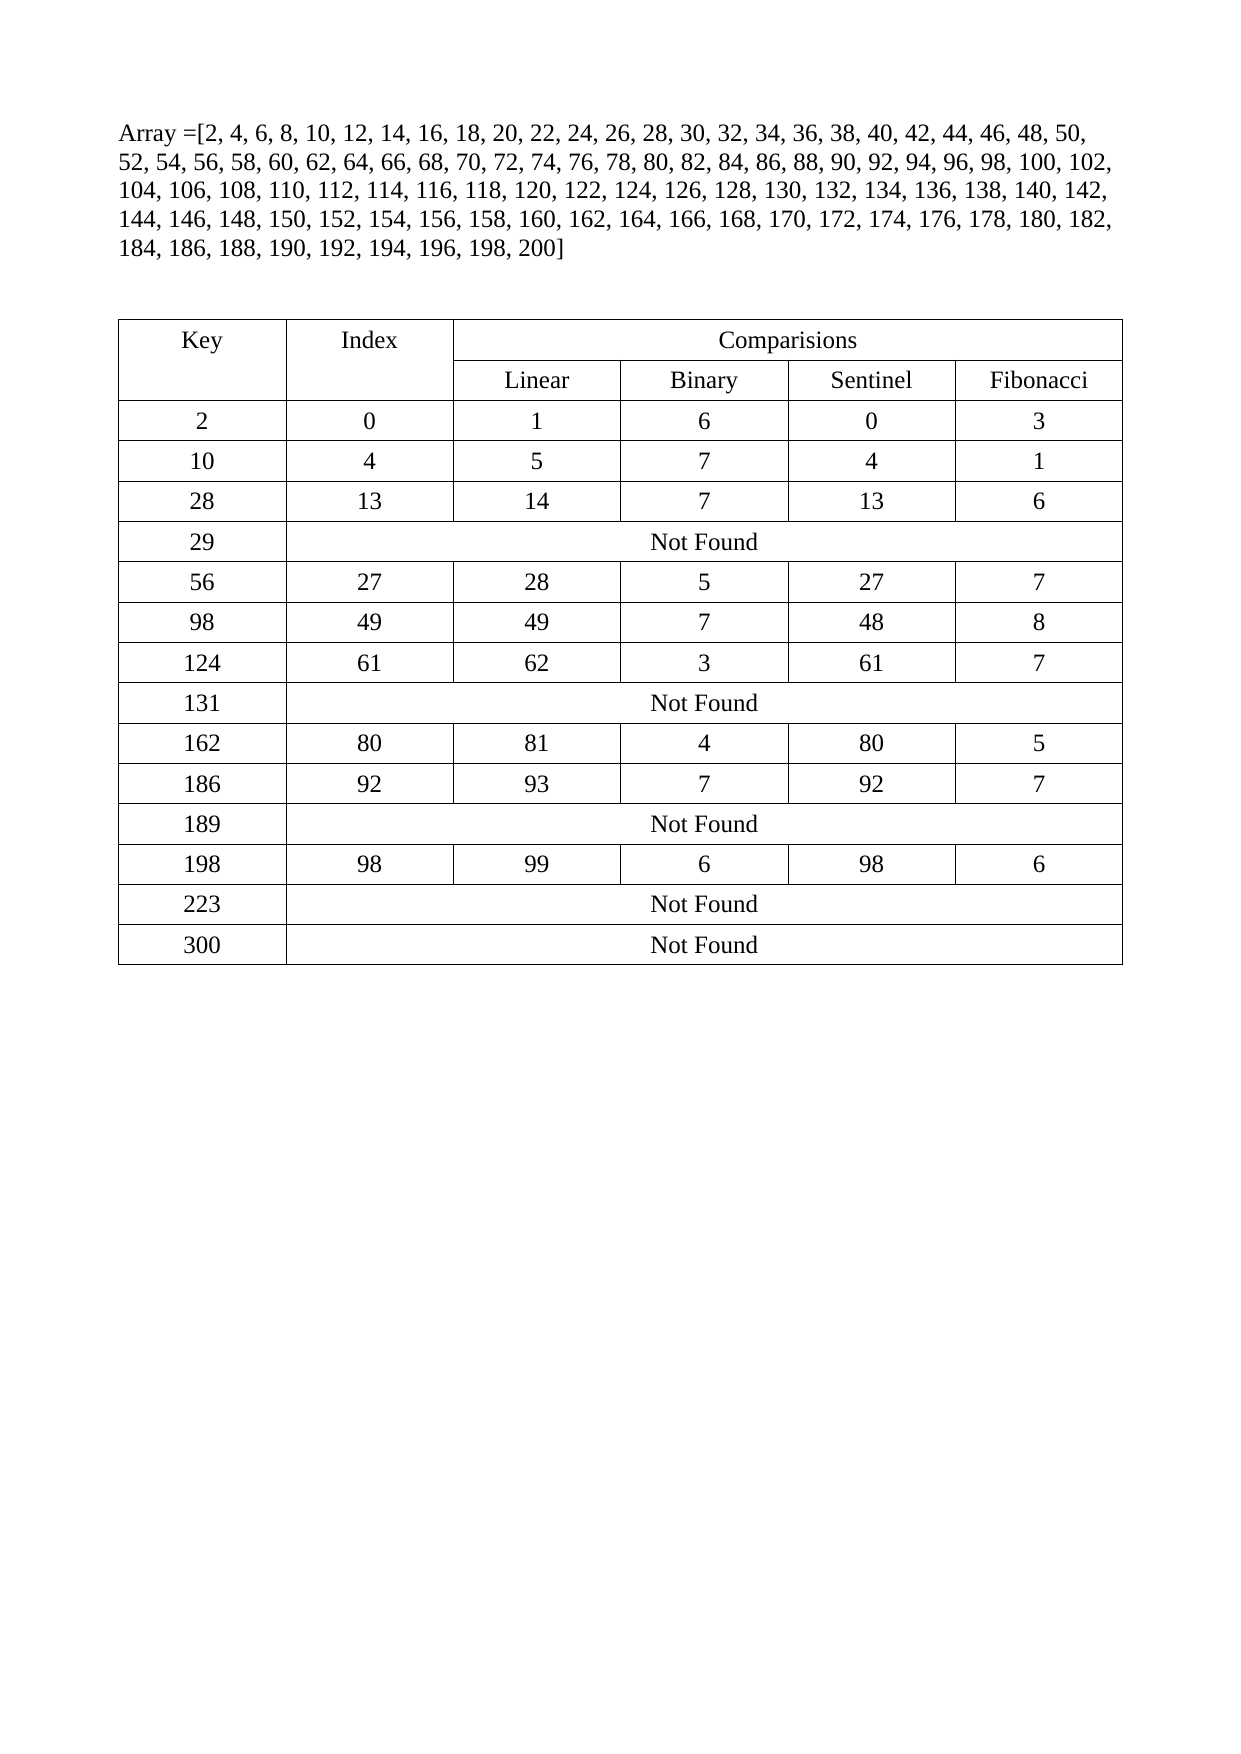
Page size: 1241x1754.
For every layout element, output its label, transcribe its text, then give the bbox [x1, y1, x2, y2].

table_cell 4 [789, 441, 955, 481]
table_cell 6 [621, 845, 788, 884]
table_cell 28 [454, 562, 620, 602]
table_cell 1 [454, 401, 620, 440]
table_header Comparisions [454, 320, 1122, 360]
table_cell Not Found [287, 683, 1122, 722]
table_cell 6 [956, 845, 1122, 884]
table_cell 5 [454, 441, 620, 481]
table_cell 13 [287, 482, 453, 521]
table_cell 3 [956, 401, 1122, 440]
table_cell Fibonacci [956, 361, 1122, 400]
table_cell 0 [287, 401, 453, 440]
table_cell 6 [956, 482, 1122, 521]
table_cell 6 [621, 401, 788, 440]
table_cell 27 [287, 562, 453, 602]
table_cell 49 [454, 603, 620, 642]
table_cell 124 [119, 643, 286, 682]
table_cell Binary [621, 361, 788, 400]
table_header Index [287, 320, 453, 400]
text Array =[2, 4, 6, 8, 10, 12, 14, 16, 18, 20, 22, 24, 26, 28, 30, 32, 34, 36, 38, 40, 42, 44, 46, 48, 50, 52, 54, 56, 58, 60, 62, 64, 66, 68, 70, 72, 74, 76, 78, 80, 82, 84, 86, 88, 90, 92, 94, 96, 98, 100, 102, 104, 106, 108, 110, 112, 114, 116, 118, 120, 122, 124, 126, 128, 130, 132, 134, 136, 138, 140, 142, 144, 146, 148, 150, 152, 154, 156, 158, 160, 162, 164, 166, 168, 170, 172, 174, 176, 178, 180, 182, 184, 186, 188, 190, 192, 194, 196, 198, 200] [118, 118, 1122, 262]
table_cell 49 [287, 603, 453, 642]
table_cell 4 [287, 441, 453, 481]
table_cell Linear [454, 361, 620, 400]
table_cell 81 [454, 724, 620, 763]
table_header Key [119, 320, 286, 400]
table_cell 10 [119, 441, 286, 481]
table_cell 7 [956, 643, 1122, 682]
table_cell 0 [789, 401, 955, 440]
table_cell 98 [287, 845, 453, 884]
table_cell 7 [621, 482, 788, 521]
table_cell 62 [454, 643, 620, 682]
table_cell 14 [454, 482, 620, 521]
table_cell 300 [119, 925, 286, 964]
table_cell 7 [621, 764, 788, 803]
table_cell 8 [956, 603, 1122, 642]
table_cell 80 [287, 724, 453, 763]
table_cell 5 [956, 724, 1122, 763]
table_cell 98 [119, 603, 286, 642]
table_cell 7 [621, 603, 788, 642]
table_cell Not Found [287, 885, 1122, 924]
table_cell Not Found [287, 804, 1122, 843]
table_cell 198 [119, 845, 286, 884]
table_cell 2 [119, 401, 286, 440]
table_cell 162 [119, 724, 286, 763]
table_cell 80 [789, 724, 955, 763]
table_cell 223 [119, 885, 286, 924]
table_cell 7 [956, 764, 1122, 803]
table_cell 99 [454, 845, 620, 884]
table_cell 92 [789, 764, 955, 803]
table_cell Sentinel [789, 361, 955, 400]
table_cell 98 [789, 845, 955, 884]
table_cell 27 [789, 562, 955, 602]
table_cell 5 [621, 562, 788, 602]
table_cell 186 [119, 764, 286, 803]
table_cell 4 [621, 724, 788, 763]
table_cell Not Found [287, 925, 1122, 964]
table_cell 131 [119, 683, 286, 722]
table_cell 61 [287, 643, 453, 682]
table_cell 93 [454, 764, 620, 803]
table_cell 189 [119, 804, 286, 843]
table_cell 13 [789, 482, 955, 521]
table_cell 7 [956, 562, 1122, 602]
table_cell 29 [119, 522, 286, 561]
table_cell 7 [621, 441, 788, 481]
table_cell 3 [621, 643, 788, 682]
table_cell 48 [789, 603, 955, 642]
table_cell 28 [119, 482, 286, 521]
table_cell Not Found [287, 522, 1122, 561]
table_cell 61 [789, 643, 955, 682]
table_cell 92 [287, 764, 453, 803]
table_cell 1 [956, 441, 1122, 481]
table_cell 56 [119, 562, 286, 602]
